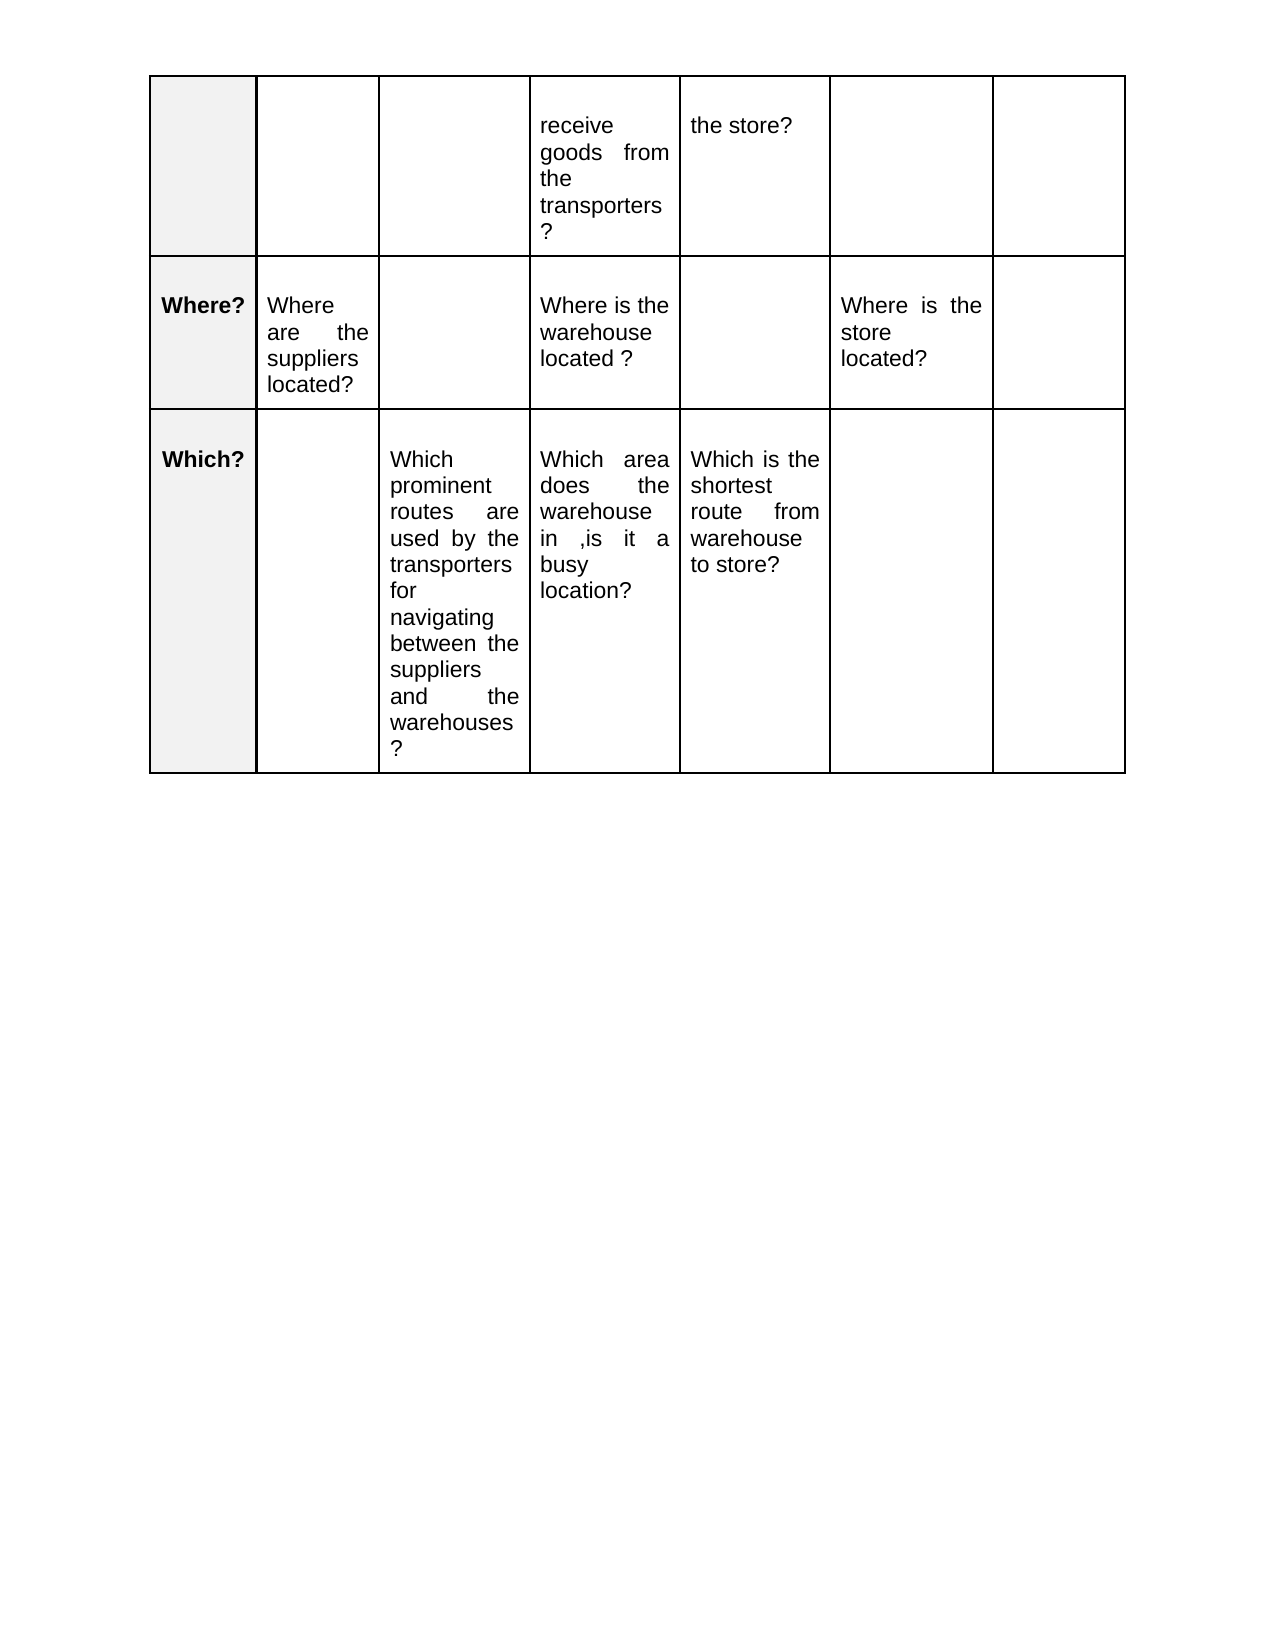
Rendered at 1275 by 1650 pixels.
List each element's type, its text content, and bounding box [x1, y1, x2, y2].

table_cell [831, 410, 992, 772]
table_cell receive goods from the transporters? [531, 77, 679, 255]
table_cell [258, 410, 378, 772]
table_cell Where is the warehouse located ? [531, 257, 679, 408]
table_cell Where are the suppliers located? [258, 257, 378, 408]
table_cell [380, 77, 529, 255]
table_cell Which prominent routes are used by the transporters for navigating between the suppliers and the warehouses? [380, 410, 529, 772]
table_cell Where? [151, 257, 255, 408]
table_cell [994, 410, 1124, 772]
table_cell Which is the shortest route from warehouse to store? [681, 410, 829, 772]
table_cell the store? [681, 77, 829, 255]
table_cell [681, 257, 829, 408]
table_cell Which? [151, 410, 255, 772]
table_cell [831, 77, 992, 255]
table_cell [380, 257, 529, 408]
table_cell Which area does the warehouse in ,is it a busy location? [531, 410, 679, 772]
table_cell [151, 77, 255, 255]
table_cell [994, 257, 1124, 408]
table_cell [258, 77, 378, 255]
table_cell Where is the store located? [831, 257, 992, 408]
table_cell [994, 77, 1124, 255]
